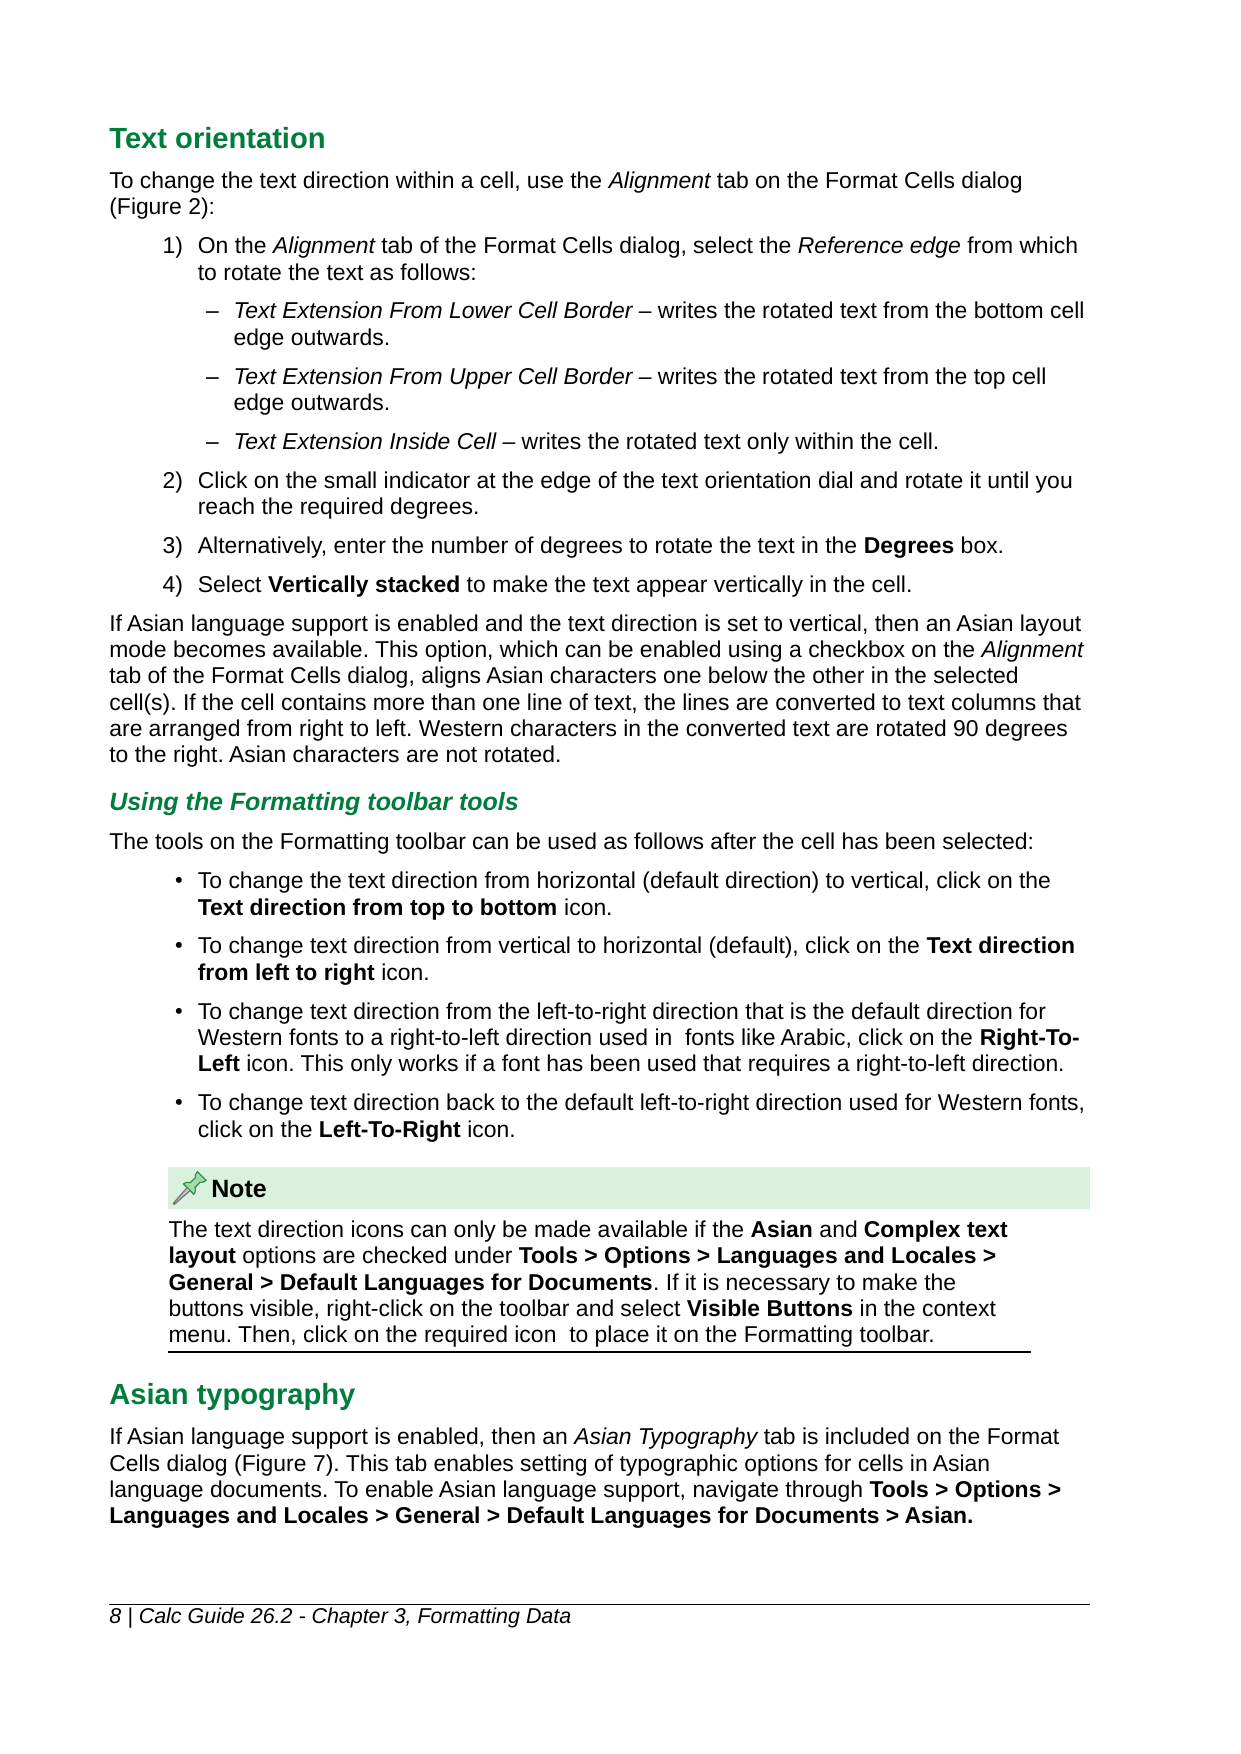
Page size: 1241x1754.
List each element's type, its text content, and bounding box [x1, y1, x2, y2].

text If Asian language support is enabled and the text direction is set to vertical, then an Asian layout mode becomes available. This option, which can be enabled using a checkbox on the Alignment tab of the Format Cells dialog, aligns Asian characters one below the other in the selected cell(s). If the cell contains more than one line of text, the lines are converted to text columns that are arranged from right to left. Western characters in the converted text are rotated 90 degrees to the right. Asian characters are not rotated. [109, 609, 1090, 768]
list To change text direction from vertical to horizontal (default), click on the Text direction from left to right icon. [183, 932, 1090, 985]
list To change text direction from the left-to-right direction that is the default direction for Western fonts to a right-to-left direction used in fonts like Arabic, click on the Right-To-Left icon. This only works if a font has been used that requires a right-to-left direction. [183, 998, 1090, 1077]
list To change text direction back to the default left-to-right direction used for Western fonts, click on the Left-To-Right icon. [183, 1089, 1090, 1142]
list To change the text direction from horizontal (default direction) to vertical, click on the Text direction from top to bottom icon. [183, 867, 1090, 920]
list Click on the small indicator at the edge of the text orientation dial and rotate it until you reach the required degrees. [183, 467, 1090, 519]
text If Asian language support is enabled, then an Asian Typography tab is included on the Format Cells dialog (Figure 7). This tab enables setting of typographic options for cells in Asian language documents. To enable Asian language support, navigate through Tools > Options > Languages and Locales > General > Default Languages for Documents > Asian. [109, 1423, 1090, 1529]
subtitle Asian typography [109, 1377, 1090, 1411]
list Text Extension From Upper Cell Border – writes the rotated text from the top cell edge outwards. [218, 363, 1090, 415]
list On the Alignment tab of the Format Cells dialog, select the Reference edge from which to rotate the text as follows: [183, 232, 1090, 285]
list Select Vertically stacked to make the text appear vertically in the cell. [183, 571, 1090, 597]
subtitle Using the Formatting toolbar tools [109, 787, 1090, 816]
list Text Extension Inside Cell – writes the rotated text only within the cell. [218, 428, 1090, 454]
list To change the text direction within a cell, use the Alignment tab on the Format Cells dialog (Figure 2): [109, 167, 1090, 220]
list Text Extension From Lower Cell Border – writes the rotated text from the bottom cell edge outwards. [218, 297, 1090, 350]
subtitle Text orientation [109, 121, 1090, 154]
subtitle Note [210, 1167, 1090, 1209]
text The text direction icons can only be made available if the Asian and Complex text layout options are checked under Tools > Options > Languages and Locales > General > Default Languages for Documents. If it is necessary to make the buttons visible, right-click on the toolbar and select Visible Buttons in the context menu. Then, click on the required icon to place it on the Formatting toolbar. [168, 1216, 1031, 1351]
list The tools on the Formatting toolbar can be used as follows after the cell has been selected: [109, 828, 1090, 855]
list Alternatively, enter the number of degrees to rotate the text in the Degrees box. [183, 532, 1090, 558]
